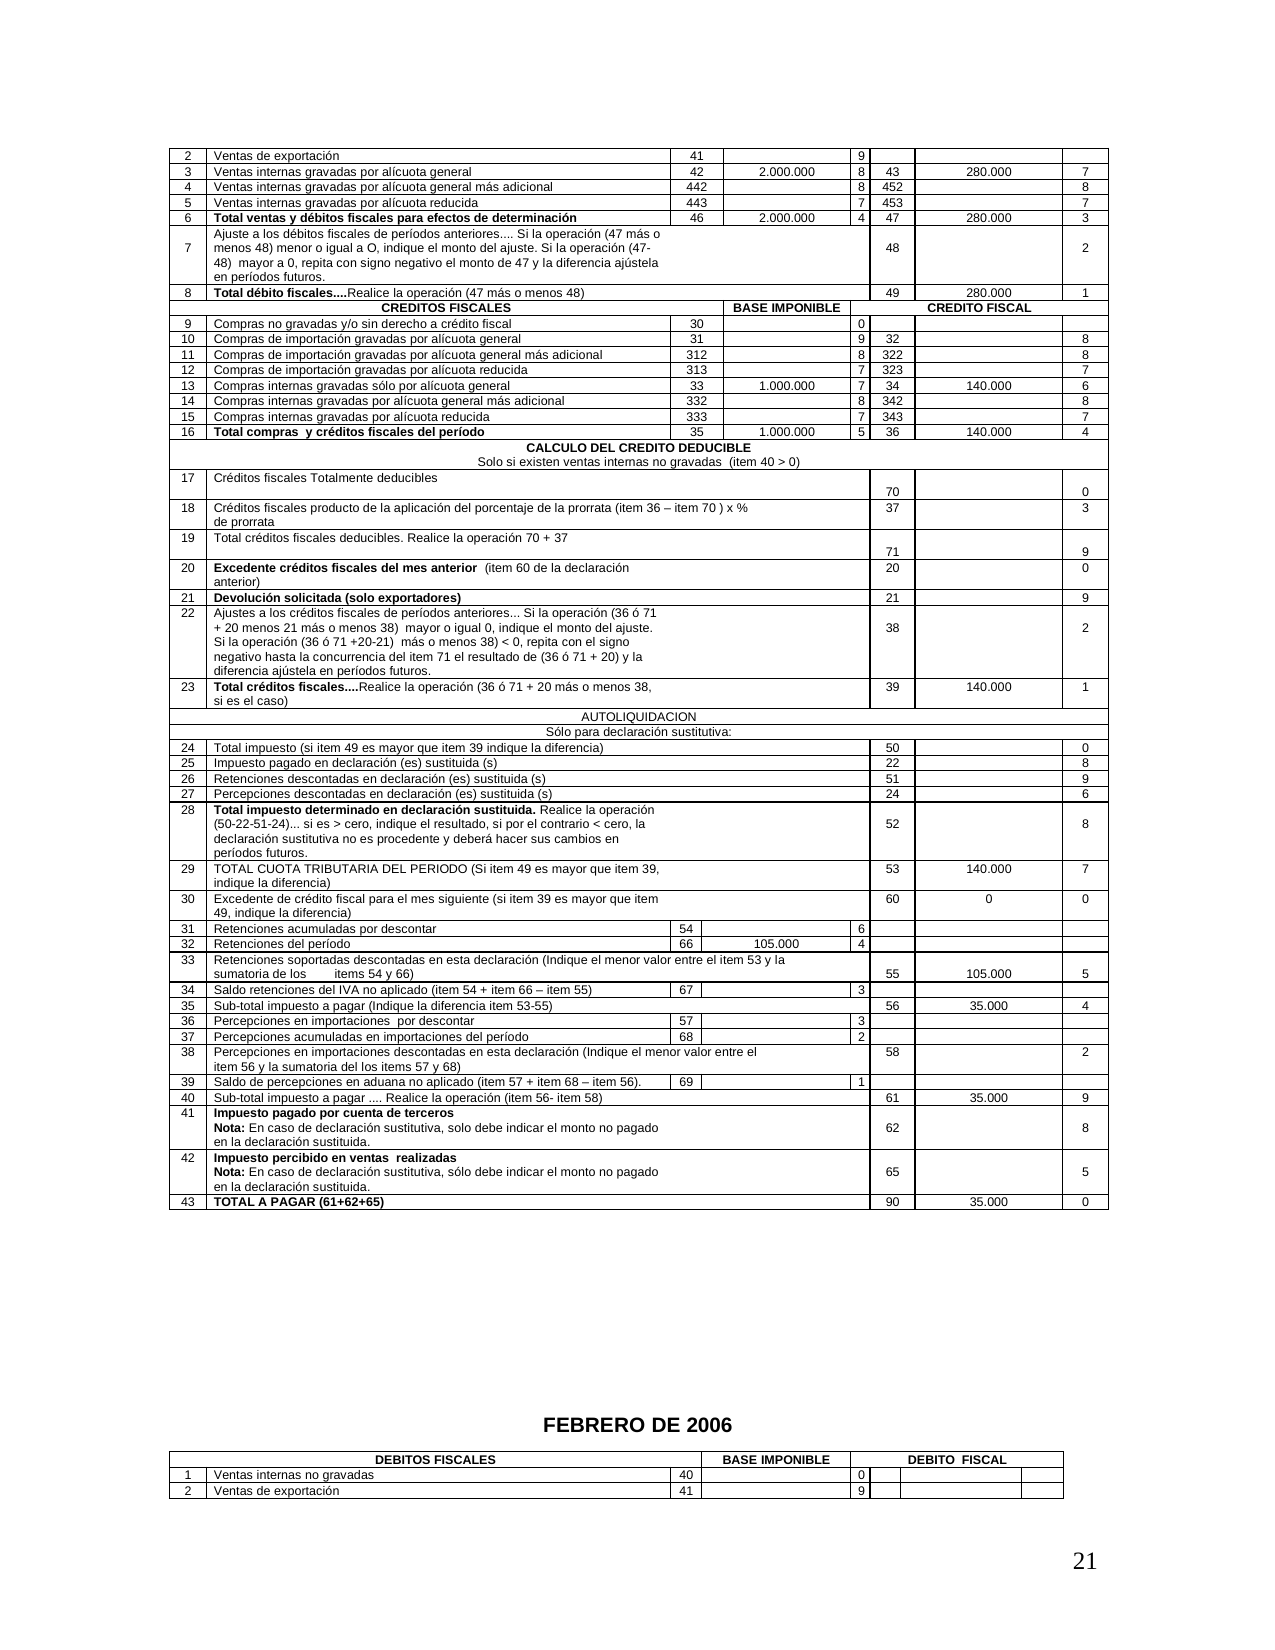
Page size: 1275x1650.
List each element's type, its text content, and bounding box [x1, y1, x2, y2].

table_cell 12 [170, 363, 206, 377]
table_cell [871, 316, 914, 331]
table_cell 280.000 [916, 211, 1062, 225]
table_cell [1063, 921, 1108, 936]
table_cell [702, 590, 851, 605]
table_cell [702, 921, 850, 936]
table_cell [916, 787, 1062, 801]
table_cell [916, 771, 1062, 786]
table_cell [702, 1029, 850, 1043]
table_cell 4 [170, 180, 206, 194]
table_cell [871, 1014, 914, 1028]
table_cell [767, 560, 851, 589]
table_cell 280.000 [916, 285, 1062, 300]
table_cell [851, 1150, 869, 1193]
table_cell [670, 679, 702, 708]
table_cell 41 [671, 149, 723, 163]
table_cell [724, 394, 850, 408]
table_cell Ajustes a los créditos fiscales de períodos anteriores... Si la operación (36 ó 71 + 20 menos 21 más o menos 38) mayor o igual 0, indique el monto del ajuste. Si la operación (36 ó 71 +20-21) más o menos 38) < 0, repita con el signo negativo hasta la concurrencia del item 71 el resultado de (36 ó 71 + 20) y la diferencia ajústela en períodos futuros. [207, 606, 670, 678]
table_cell [1063, 1075, 1108, 1089]
table_cell Total ventas y débitos fiscales para efectos de determinación [207, 211, 670, 225]
table_cell [916, 937, 1062, 951]
table_cell 1.000.000 [724, 378, 850, 393]
table_cell Sólo para declaración sustitutiva: [170, 725, 1108, 739]
table_cell Total débito fiscales....Realice la operación (47 más o menos 48) [207, 285, 670, 300]
table_cell [916, 983, 1062, 997]
table_cell [1063, 149, 1108, 163]
table_cell 39 [871, 679, 914, 708]
table_cell [702, 679, 851, 708]
table_cell [1063, 937, 1108, 951]
table_cell [851, 470, 869, 499]
table_cell [916, 1045, 1062, 1073]
table_cell 2 [170, 1483, 206, 1498]
table_cell [1063, 316, 1108, 331]
table_cell Saldo retenciones del IVA no aplicado (item 54 + item 66 – item 55) [207, 983, 670, 997]
table_cell [871, 1483, 900, 1498]
table_cell Retenciones acumuladas por descontar [207, 921, 670, 936]
table_cell 40 [170, 1090, 206, 1104]
table_cell 49 [871, 285, 914, 300]
table_cell Saldo de percepciones en aduana no aplicado (item 57 + item 68 – item 56). [207, 1075, 670, 1089]
table_cell TOTAL CUOTA TRIBUTARIA DEL PERIODO (Si item 49 es mayor que item 39, indique la diferencia) [207, 861, 670, 890]
table_cell [833, 1045, 851, 1073]
table_cell 3 [170, 164, 206, 179]
table_cell 38 [170, 1045, 206, 1073]
table_cell [702, 1090, 851, 1104]
table_cell 43 [871, 164, 914, 179]
table_cell [670, 998, 702, 1012]
table_cell [702, 1483, 850, 1498]
table_cell [670, 285, 723, 300]
table_cell 9 [1063, 590, 1108, 605]
table_cell 32 [871, 332, 914, 346]
table_cell 2.000.000 [724, 211, 850, 225]
table_cell 8 [851, 347, 869, 362]
table_cell [871, 1029, 914, 1043]
table_cell [916, 332, 1062, 346]
table_cell 30 [170, 891, 206, 920]
table_cell [851, 1106, 869, 1149]
table_header DEBITO FISCAL [851, 1452, 1063, 1467]
table_cell [916, 530, 1062, 559]
table_cell [702, 1150, 851, 1193]
table_cell 105.000 [916, 953, 1062, 981]
table_cell [851, 530, 869, 559]
table_cell [916, 409, 1062, 424]
table_cell Compras internas gravadas sólo por alícuota general [207, 378, 670, 393]
table_cell [916, 1150, 1062, 1193]
table_cell [916, 1106, 1062, 1149]
table_cell [724, 347, 850, 362]
table_cell CREDITOS FISCALES [170, 301, 723, 315]
table_cell 7 [1063, 164, 1108, 179]
table_cell 37 [170, 1029, 206, 1043]
table_cell 4 [1063, 998, 1108, 1012]
table_cell 0 [851, 1468, 869, 1482]
table_cell 3 [851, 983, 869, 997]
table_cell [702, 606, 851, 678]
table_cell [702, 787, 851, 801]
table_cell Impuesto pagado por cuenta de terceros Nota: En caso de declaración sustitutiva, solo debe indicar el monto no pagado en la declaración sustituida. [207, 1106, 670, 1149]
table_cell 36 [871, 425, 914, 439]
table_cell 140.000 [916, 425, 1062, 439]
table_cell [810, 953, 827, 981]
table_cell 21 [170, 590, 206, 605]
table_cell [702, 530, 851, 559]
table_cell [916, 606, 1062, 678]
table_cell 36 [170, 1014, 206, 1028]
table_cell 1 [851, 1075, 869, 1089]
table_cell 31 [170, 921, 206, 936]
table_cell [670, 530, 702, 559]
table_cell 60 [871, 891, 914, 920]
table_cell 9 [170, 316, 206, 331]
table_cell 7 [851, 195, 869, 210]
table_cell [916, 1075, 1062, 1089]
table_cell [851, 285, 869, 300]
table_cell 11 [170, 347, 206, 362]
table_cell 9 [851, 149, 869, 163]
table_cell [724, 180, 850, 194]
table_cell [916, 803, 1062, 860]
table_cell 39 [170, 1075, 206, 1089]
table_cell [670, 1195, 702, 1209]
table_cell Ajuste a los débitos fiscales de períodos anteriores.... Si la operación (47 más o menos 48) menor o igual a O, indique el monto del ajuste. Si la operación (47-48) mayor a 0, repita con signo negativo el monto de 47 y la diferencia ajústela en períodos futuros. [207, 226, 670, 284]
table_cell [724, 149, 850, 163]
table_cell CALCULO DEL CREDITO DEDUCIBLE Solo si existen ventas internas no gravadas (item 40 > 0) [170, 440, 1108, 469]
table_cell Créditos fiscales producto de la aplicación del porcentaje de la prorrata (item 36 – item 70 ) x % de prorrata [207, 500, 767, 529]
table_cell [851, 679, 869, 708]
table_cell [702, 983, 850, 997]
table_cell [777, 1045, 833, 1073]
table_cell [851, 1045, 869, 1073]
table_cell Total impuesto (si item 49 es mayor que item 39 indique la diferencia) [207, 740, 670, 755]
table_cell [916, 1029, 1062, 1043]
table_cell [702, 891, 851, 920]
table_cell 35.000 [916, 1195, 1062, 1209]
table_cell Ventas internas gravadas por alícuota reducida [207, 195, 670, 210]
table_cell 443 [671, 195, 723, 210]
table_cell 20 [871, 560, 914, 589]
table_cell 9 [1063, 1090, 1108, 1104]
table_cell CREDITO FISCAL [851, 301, 1108, 315]
table_cell Retenciones descontadas en declaración (es) sustituida (s) [207, 771, 670, 786]
table_cell [851, 1195, 869, 1209]
table_cell Total impuesto determinado en declaración sustituida. Realice la operación (50-22-51-24)... si es > cero, indique el resultado, si por el contrario < cero, la declaración sustitutiva no es procedente y deberá hacer sus cambios en períodos futuros. [207, 803, 670, 860]
table_cell [871, 921, 914, 936]
table_cell 8 [851, 180, 869, 194]
table_cell 5 [170, 195, 206, 210]
table_cell 8 [1063, 803, 1108, 860]
table_cell 16 [170, 425, 206, 439]
table_cell [916, 470, 1062, 499]
table_cell Impuesto percibido en ventas realizadas Nota: En caso de declaración sustitutiva, sólo debe indicar el monto no pagado en la declaración sustituida. [207, 1150, 670, 1193]
table_cell [702, 771, 851, 786]
table_cell [670, 1150, 702, 1193]
table_cell 19 [170, 530, 206, 559]
table_cell 47 [871, 211, 914, 225]
table_cell [702, 803, 851, 860]
table_cell 61 [871, 1090, 914, 1104]
table_cell 34 [170, 983, 206, 997]
table_cell 453 [871, 195, 914, 210]
table_cell 40 [671, 1468, 701, 1482]
table_cell 313 [671, 363, 723, 377]
table_cell [724, 195, 850, 210]
table_cell 43 [170, 1195, 206, 1209]
table_cell [723, 285, 851, 300]
table_cell 0 [1063, 1195, 1108, 1209]
table_cell 42 [671, 164, 723, 179]
table_cell Impuesto pagado en declaración (es) sustituida (s) [207, 756, 670, 770]
table_cell 35 [671, 425, 723, 439]
table_cell 7 [851, 363, 869, 377]
table_cell Percepciones descontadas en declaración (es) sustituida (s) [207, 787, 670, 801]
table_cell 8 [1063, 1106, 1108, 1149]
table_cell Retenciones del período [207, 937, 670, 951]
table_cell Créditos fiscales Totalmente deducibles [207, 470, 670, 499]
table_cell 7 [1063, 861, 1108, 890]
table_cell [851, 861, 869, 890]
table_cell [851, 590, 869, 605]
table_cell Ventas internas gravadas por alícuota general más adicional [207, 180, 670, 194]
table_cell 24 [170, 740, 206, 755]
table_cell 1 [1063, 285, 1108, 300]
table_cell 7 [170, 226, 206, 284]
table_cell 23 [170, 679, 206, 708]
table_cell 8 [1063, 756, 1108, 770]
table_cell 323 [871, 363, 914, 377]
table_cell 32 [170, 937, 206, 951]
table_cell 68 [671, 1029, 701, 1043]
table_cell [916, 226, 1062, 284]
table_cell [851, 560, 869, 589]
table_cell 6 [1063, 787, 1108, 801]
table_cell [723, 226, 851, 284]
table_cell [670, 891, 702, 920]
table_cell [724, 409, 850, 424]
table_cell Percepciones en importaciones por descontar [207, 1014, 670, 1028]
table_cell 2 [851, 1029, 869, 1043]
table_cell 8 [1063, 347, 1108, 362]
table_cell 333 [671, 409, 723, 424]
table_cell [916, 363, 1062, 377]
table_cell 3 [1063, 500, 1108, 529]
table_cell 25 [170, 756, 206, 770]
table_cell 140.000 [916, 679, 1062, 708]
table_cell 8 [851, 164, 869, 179]
table_cell [871, 937, 914, 951]
table_cell 67 [671, 983, 701, 997]
table_cell 0 [1063, 740, 1108, 755]
table_cell [827, 953, 851, 981]
table_cell 56 [871, 998, 914, 1012]
table_cell 52 [871, 803, 914, 860]
table_cell 0 [916, 891, 1062, 920]
table_cell 27 [170, 787, 206, 801]
table_cell [670, 771, 702, 786]
table_cell 22 [170, 606, 206, 678]
table_cell [871, 1468, 900, 1482]
table_cell 7 [851, 409, 869, 424]
table_cell [916, 500, 1062, 529]
table_cell 35.000 [916, 998, 1062, 1012]
table_cell AUTOLIQUIDACION [170, 709, 1108, 724]
table_cell [916, 590, 1062, 605]
table_cell [702, 1014, 850, 1028]
table_cell [916, 149, 1062, 163]
table_cell Ventas internas no gravadas [207, 1468, 670, 1482]
table_cell 31 [671, 332, 723, 346]
table_cell [851, 998, 869, 1012]
table_cell Devolución solicitada (solo exportadores) [207, 590, 670, 605]
table_cell Compras de importación gravadas por alícuota reducida [207, 363, 670, 377]
table_cell 140.000 [916, 378, 1062, 393]
table_cell 4 [851, 937, 869, 951]
table_cell 42 [170, 1150, 206, 1193]
table_cell [851, 891, 869, 920]
table_cell Sub-total impuesto a pagar (Indique la diferencia item 53-55) [207, 998, 670, 1012]
table_cell [916, 347, 1062, 362]
table_cell [901, 1468, 1021, 1482]
table_cell [702, 1195, 851, 1209]
table_cell 33 [671, 378, 723, 393]
table_cell 6 [170, 211, 206, 225]
table_cell 26 [170, 771, 206, 786]
table_cell 1 [170, 1468, 206, 1482]
table_cell Ventas internas gravadas por alícuota general [207, 164, 670, 179]
table_cell [670, 803, 702, 860]
table_cell 2 [1063, 606, 1108, 678]
table_cell 322 [871, 347, 914, 362]
table_cell 5 [851, 425, 869, 439]
table_cell [1063, 1029, 1108, 1043]
table_cell 38 [871, 606, 914, 678]
table_cell [670, 470, 702, 499]
table_cell [916, 394, 1062, 408]
table_cell 37 [871, 500, 914, 529]
table_cell [916, 1014, 1062, 1028]
table_cell [702, 470, 851, 499]
table_cell 90 [871, 1195, 914, 1209]
table_cell [916, 180, 1062, 194]
table_cell 6 [1063, 378, 1108, 393]
table_cell 66 [671, 937, 701, 951]
table_cell 71 [871, 530, 914, 559]
table_cell 332 [671, 394, 723, 408]
table_cell [724, 363, 850, 377]
table_cell 53 [871, 861, 914, 890]
table_cell [916, 921, 1062, 936]
table_cell 0 [1063, 891, 1108, 920]
table_cell [670, 861, 702, 890]
table_cell 18 [170, 500, 206, 529]
table_cell 7 [851, 378, 869, 393]
table_cell Total créditos fiscales deducibles. Realice la operación 70 + 37 [207, 530, 670, 559]
table_cell 8 [851, 394, 869, 408]
table_cell 41 [671, 1483, 701, 1498]
table_cell [767, 500, 797, 529]
table_header BASE IMPONIBLE [702, 1452, 850, 1467]
table_cell 2 [170, 149, 206, 163]
table_cell [702, 740, 851, 755]
table_cell 65 [871, 1150, 914, 1193]
table_cell 5 [1063, 953, 1108, 981]
table_cell Percepciones acumuladas en importaciones del período [207, 1029, 670, 1043]
table_cell [702, 1075, 850, 1089]
table_header DEBITOS FISCALES [170, 1452, 701, 1467]
table_cell [871, 1075, 914, 1089]
table_cell 24 [871, 787, 914, 801]
table_cell 50 [871, 740, 914, 755]
table_cell 8 [170, 285, 206, 300]
table_cell [851, 226, 869, 284]
table_cell [851, 803, 869, 860]
table_cell [724, 332, 850, 346]
table_cell 17 [170, 470, 206, 499]
table_cell 70 [871, 470, 914, 499]
table_cell 34 [871, 378, 914, 393]
table_cell 105.000 [702, 937, 850, 951]
table_cell Compras internas gravadas por alícuota general más adicional [207, 394, 670, 408]
table_cell [670, 787, 702, 801]
table_cell [916, 195, 1062, 210]
table_cell [871, 983, 914, 997]
table_cell [670, 756, 702, 770]
table_cell [916, 316, 1062, 331]
table_cell [916, 560, 1062, 589]
table_cell 9 [851, 332, 869, 346]
table_cell 3 [851, 1014, 869, 1028]
table_cell 62 [871, 1106, 914, 1149]
table_cell [702, 1468, 850, 1482]
table_cell 58 [871, 1045, 914, 1073]
table_cell [702, 756, 851, 770]
table_cell Compras internas gravadas por alícuota reducida [207, 409, 670, 424]
table_cell 15 [170, 409, 206, 424]
table_cell Retenciones soportadas descontadas en esta declaración (Indique el menor valor entre el item 53 y la sumatoria de los items 54 y 66) [207, 953, 810, 981]
table_cell [670, 226, 723, 284]
table_cell 48 [871, 226, 914, 284]
table_cell 442 [671, 180, 723, 194]
table_cell [851, 771, 869, 786]
table_cell Total compras y créditos fiscales del período [207, 425, 670, 439]
table_cell 46 [671, 211, 723, 225]
table_cell Excedente de crédito fiscal para el mes siguiente (si item 39 es mayor que item 49, indique la diferencia) [207, 891, 670, 920]
table_cell [901, 1483, 1021, 1498]
table_cell 33 [170, 953, 206, 981]
table_cell [702, 861, 851, 890]
table_cell 7 [1063, 409, 1108, 424]
table_cell 4 [851, 211, 869, 225]
table_cell 5 [1063, 1150, 1108, 1193]
table_cell 9 [851, 1483, 869, 1498]
table_cell [670, 606, 702, 678]
table_cell [1063, 1014, 1108, 1028]
table_cell [851, 756, 869, 770]
table_cell [1063, 983, 1108, 997]
table_cell [871, 149, 914, 163]
table_cell [724, 316, 850, 331]
table_cell Compras de importación gravadas por alícuota general más adicional [207, 347, 670, 362]
table_cell 140.000 [916, 861, 1062, 890]
table_cell [1022, 1483, 1063, 1498]
table_cell 9 [1063, 771, 1108, 786]
table_cell [851, 500, 869, 529]
table_cell [670, 560, 767, 589]
table_cell 9 [1063, 530, 1108, 559]
table_cell [670, 590, 702, 605]
table_cell [851, 953, 869, 981]
table_cell Ventas de exportación [207, 1483, 670, 1498]
table_cell [702, 1106, 851, 1149]
table_cell BASE IMPONIBLE [724, 301, 850, 315]
table_cell [851, 740, 869, 755]
table_cell 69 [671, 1075, 701, 1089]
table_cell Ventas de exportación [207, 149, 670, 163]
table_cell [916, 756, 1062, 770]
table_cell 10 [170, 332, 206, 346]
table_cell [916, 740, 1062, 755]
table_cell 28 [170, 803, 206, 860]
table_cell [851, 606, 869, 678]
table_cell 343 [871, 409, 914, 424]
table_cell TOTAL A PAGAR (61+62+65) [207, 1195, 670, 1209]
table_cell [670, 740, 702, 755]
table_cell 35 [170, 998, 206, 1012]
table_cell 20 [170, 560, 206, 589]
table_cell 3 [1063, 211, 1108, 225]
table_cell 8 [1063, 180, 1108, 194]
table_cell Excedente créditos fiscales del mes anterior (item 60 de la declaración anterior) [207, 560, 670, 589]
table_cell 452 [871, 180, 914, 194]
table_cell 2 [1063, 226, 1108, 284]
table_cell 21 [871, 590, 914, 605]
table_cell 2.000.000 [724, 164, 850, 179]
table_cell 0 [1063, 560, 1108, 589]
table_cell [702, 998, 851, 1012]
table_cell Compras no gravadas y/o sin derecho a crédito fiscal [207, 316, 670, 331]
table_cell 55 [871, 953, 914, 981]
table_cell 54 [671, 921, 701, 936]
table_cell Total créditos fiscales....Realice la operación (36 ó 71 + 20 más o menos 38, si es el caso) [207, 679, 670, 708]
table_cell 29 [170, 861, 206, 890]
text FEBRERO DE 2006 [177, 1413, 1098, 1437]
table_cell 51 [871, 771, 914, 786]
table_cell 1.000.000 [724, 425, 850, 439]
table_cell 57 [671, 1014, 701, 1028]
table_cell 22 [871, 756, 914, 770]
table_cell [670, 1090, 702, 1104]
table_cell [797, 500, 851, 529]
table_cell 342 [871, 394, 914, 408]
table_cell 0 [851, 316, 869, 331]
table_cell 8 [1063, 394, 1108, 408]
table_cell 35.000 [916, 1090, 1062, 1104]
table_cell [1022, 1468, 1063, 1482]
table_cell 7 [1063, 363, 1108, 377]
table_cell 1 [1063, 679, 1108, 708]
table_cell 312 [671, 347, 723, 362]
table_cell Percepciones en importaciones descontadas en esta declaración (Indique el menor valor entre el item 56 y la sumatoria del los items 57 y 68) [207, 1045, 777, 1073]
table_cell 4 [1063, 425, 1108, 439]
table_cell 41 [170, 1106, 206, 1149]
table_cell [851, 787, 869, 801]
table_cell 2 [1063, 1045, 1108, 1073]
table_cell 280.000 [916, 164, 1062, 179]
table_cell 0 [1063, 470, 1108, 499]
table_cell 7 [1063, 195, 1108, 210]
table_cell 8 [1063, 332, 1108, 346]
table_cell Compras de importación gravadas por alícuota general [207, 332, 670, 346]
table_cell 6 [851, 921, 869, 936]
table_cell 30 [671, 316, 723, 331]
table_cell Sub-total impuesto a pagar .... Realice la operación (item 56- item 58) [207, 1090, 670, 1104]
table_cell 13 [170, 378, 206, 393]
table_cell 14 [170, 394, 206, 408]
table_cell [670, 1106, 702, 1149]
table_cell [851, 1090, 869, 1104]
